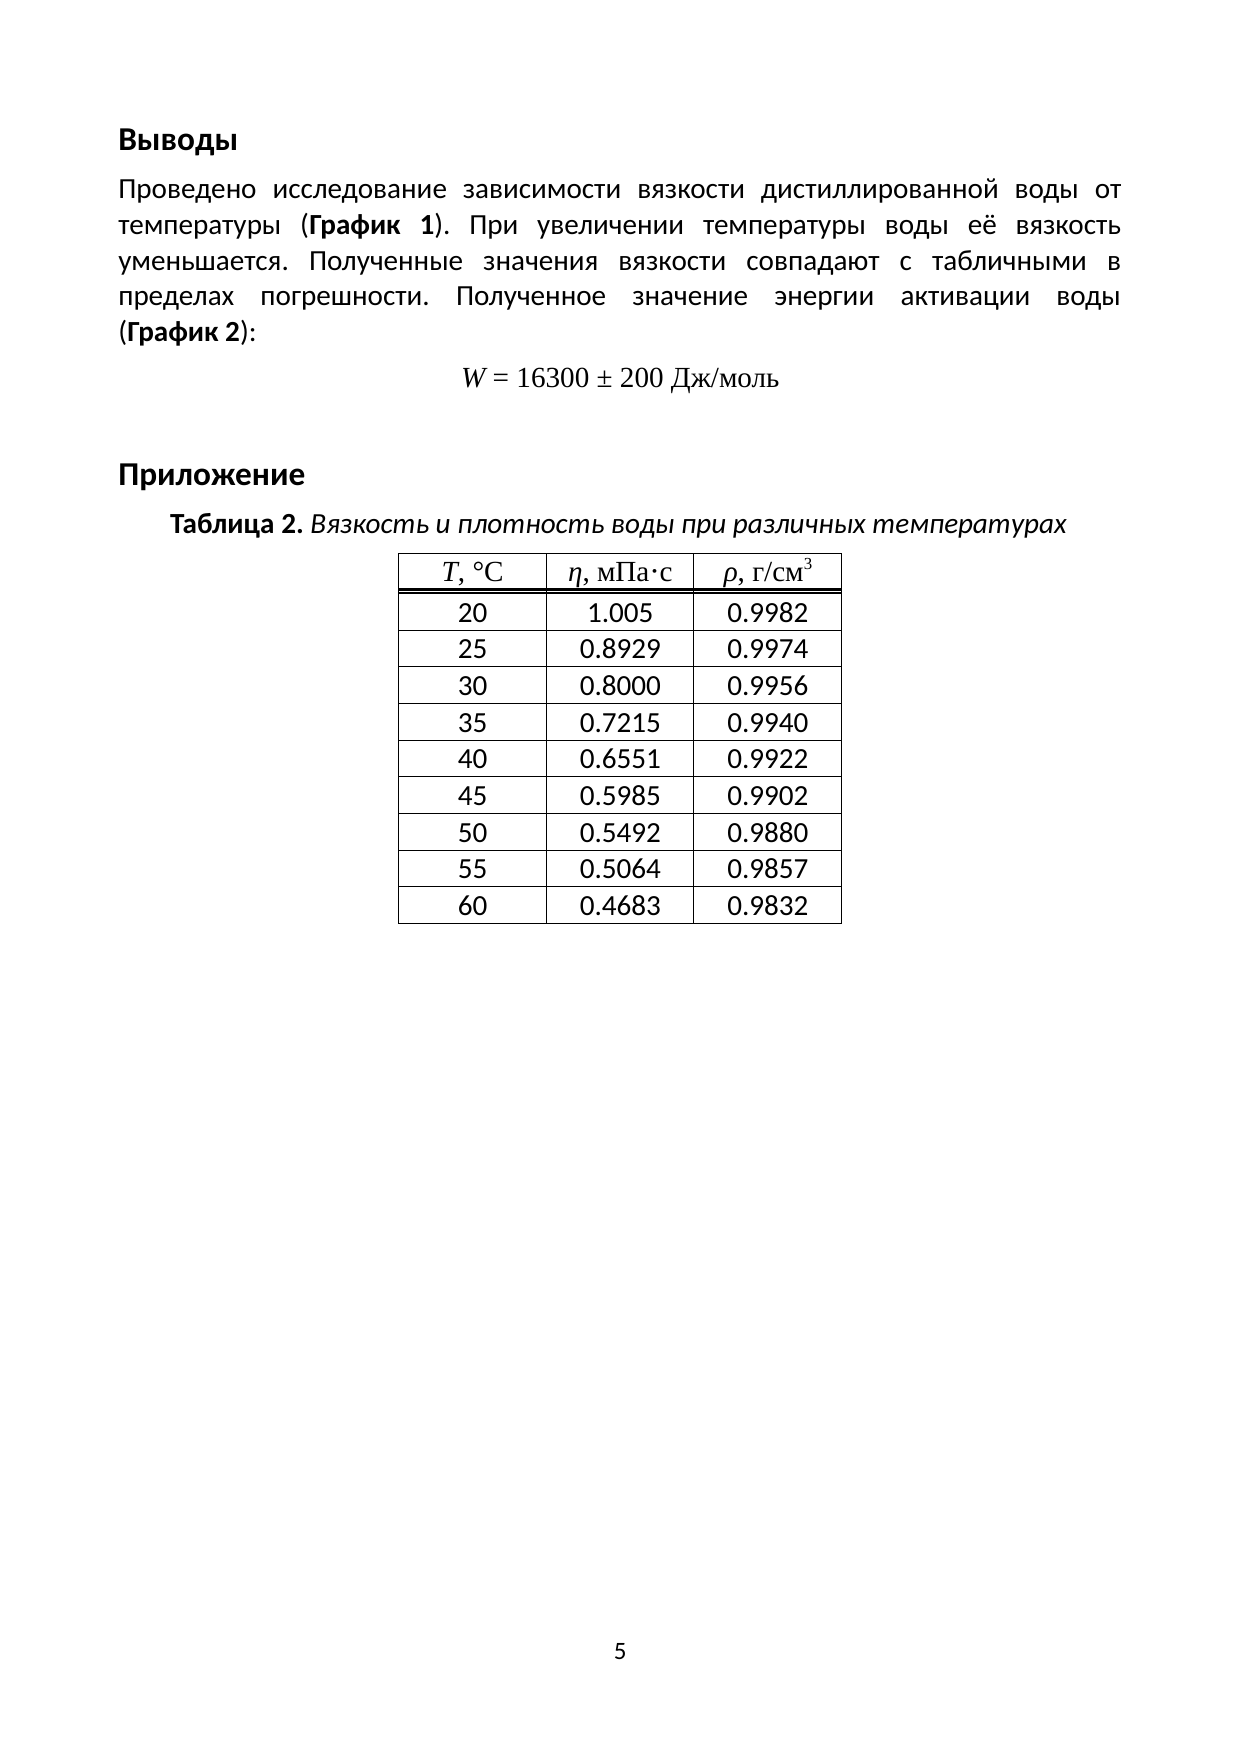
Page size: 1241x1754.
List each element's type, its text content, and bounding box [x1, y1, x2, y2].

table_cell 0.9832 [694, 887, 841, 923]
table_cell 40 [399, 741, 546, 776]
table_cell 0.5492 [547, 814, 693, 849]
table_cell 45 [399, 777, 546, 813]
text Таблица 2. Вязкость и плотность воды при различных температурах [118, 506, 1122, 541]
table_header T, °C [399, 554, 546, 588]
table_cell 0.9902 [694, 777, 841, 813]
text W = 16300 ± 200 Дж/моль [118, 361, 1122, 394]
table_cell 0.4683 [547, 887, 693, 923]
table_cell 0.9922 [694, 741, 841, 776]
subtitle Приложение [118, 453, 1122, 494]
table_cell 0.8000 [547, 667, 693, 703]
table_header ρ, г/см3 [694, 554, 841, 588]
table_cell 25 [399, 631, 546, 666]
table_cell 60 [399, 887, 546, 923]
table_cell 0.9974 [694, 631, 841, 666]
table_cell 0.9982 [694, 594, 841, 629]
table_cell 0.5064 [547, 851, 693, 886]
table_cell 0.6551 [547, 741, 693, 776]
table_cell 55 [399, 851, 546, 886]
table_cell 50 [399, 814, 546, 849]
table_header η, мПа⋅с [547, 554, 693, 588]
table_cell 0.7215 [547, 704, 693, 739]
table_cell 35 [399, 704, 546, 739]
table_cell 0.9857 [694, 851, 841, 886]
table_cell 30 [399, 667, 546, 703]
table_cell 0.9880 [694, 814, 841, 849]
table_cell 0.8929 [547, 631, 693, 666]
table_cell 20 [399, 594, 546, 629]
text Проведено исследование зависимости вязкости дистиллированной воды от температуры (График 1). При увеличении температуры воды её вязкость уменьшается. Полученные значения вязкости совпадают с табличными в пределах погрешности. Полученное значение энергии активации воды (График 2): [118, 171, 1122, 349]
table_cell 0.9956 [694, 667, 841, 703]
subtitle Выводы [118, 118, 1122, 159]
table_cell 0.9940 [694, 704, 841, 739]
table_cell 1.005 [547, 594, 693, 629]
table_cell 0.5985 [547, 777, 693, 813]
